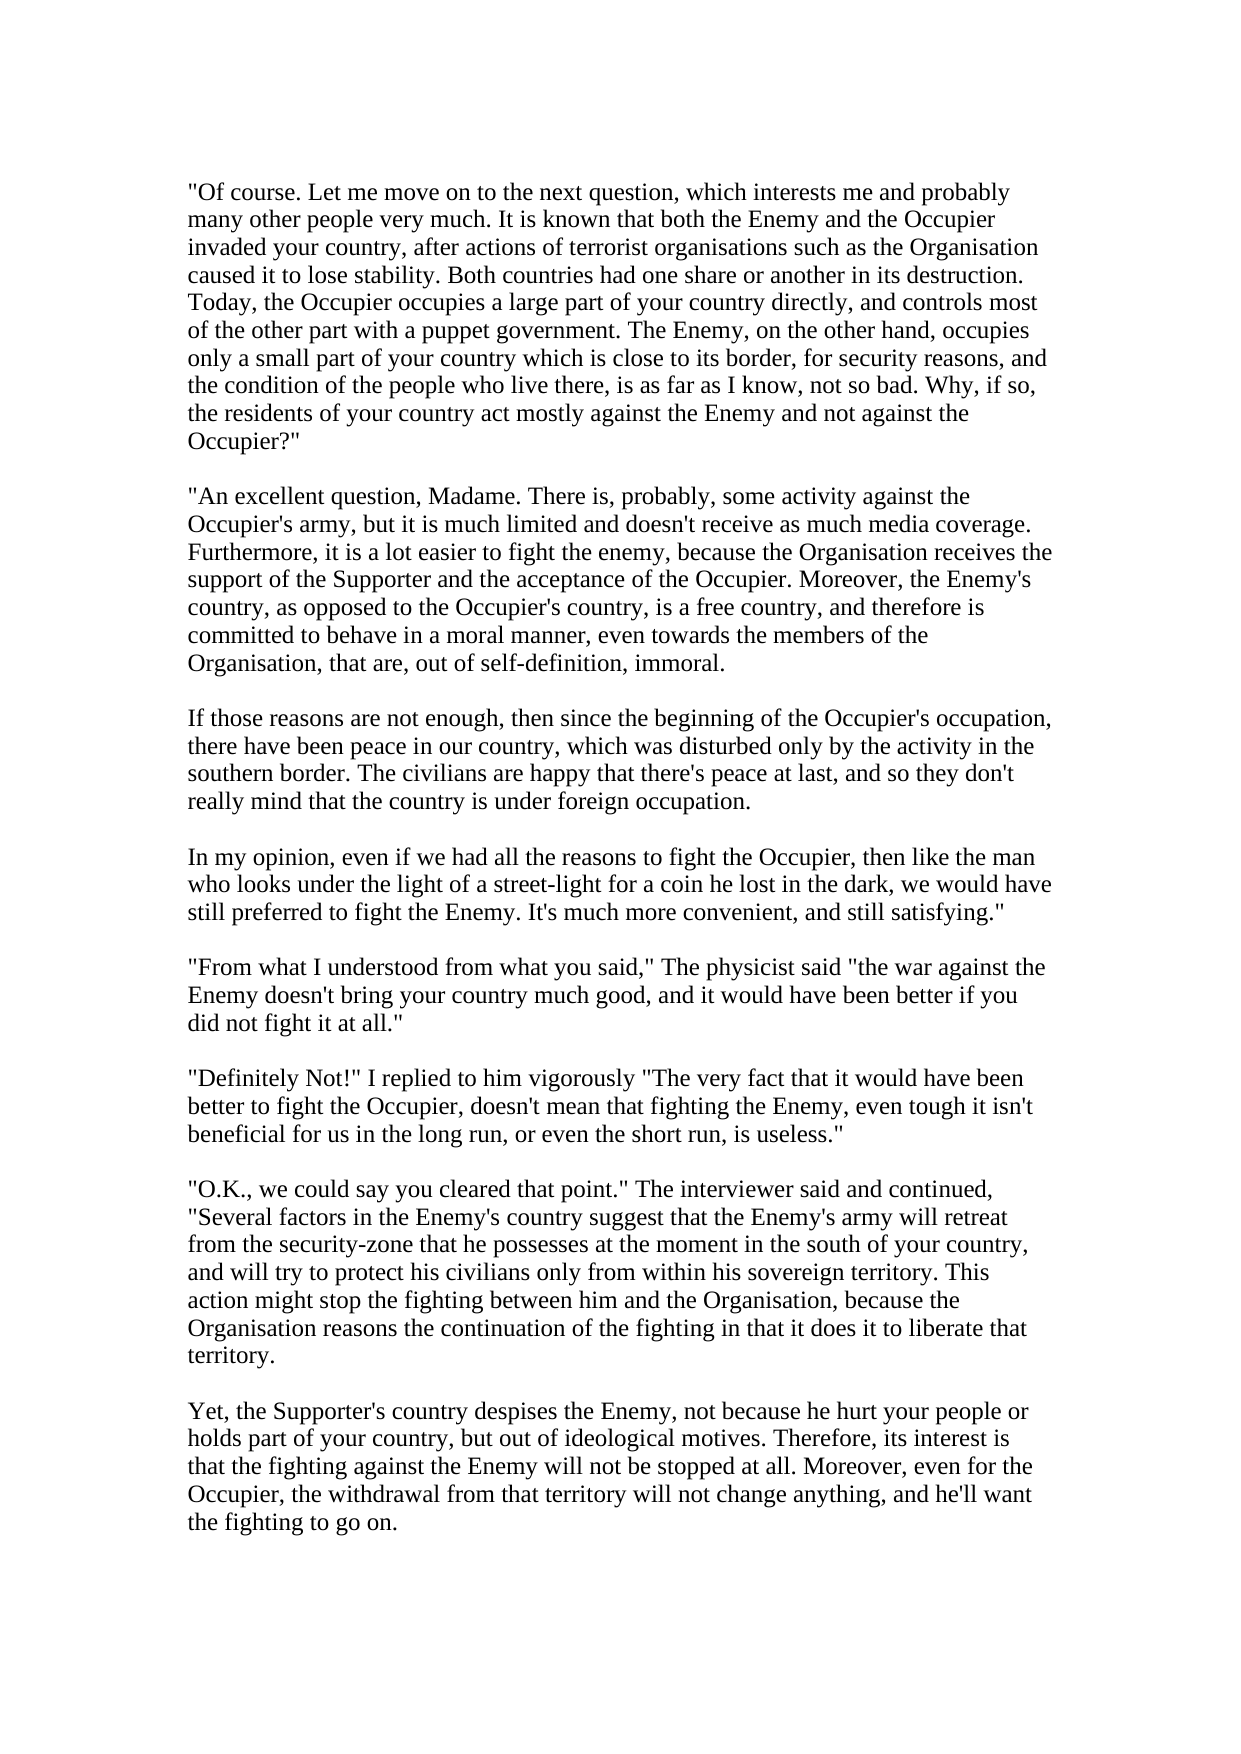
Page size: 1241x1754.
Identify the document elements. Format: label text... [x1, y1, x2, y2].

text "Definitely Not!" I replied to him vigorously "The very fact that it would have been better to fight the Occupier, doesn't mean that fighting the Enemy, even tough it isn't beneficial for us in the long run, or even the short run, is useless." [187, 1064, 1053, 1147]
text "From what I understood from what you said," The physicist said "the war against the Enemy doesn't bring your country much good, and it would have been better if you did not fight it at all." [187, 953, 1053, 1037]
text "Of course. Let me move on to the next question, which interests me and probably many other people very much. It is known that both the Enemy and the Occupier invaded your country, after actions of terrorist organisations such as the Organisation caused it to lose stability. Both countries had one share or another in its destruction. Today, the Occupier occupies a large part of your country directly, and controls most of the other part with a puppet government. The Enemy, on the other hand, occupies only a small part of your country which is close to its border, for security reasons, and the condition of the people who live there, is as far as I know, not so bad. Why, if so, the residents of your country act mostly against the Enemy and not against the Occupier?" [187, 178, 1053, 455]
text "An excellent question, Madame. There is, probably, some activity against the Occupier's army, but it is much limited and doesn't receive as much media coverage. Furthermore, it is a lot easier to fight the enemy, because the Organisation receives the support of the Supporter and the acceptance of the Occupier. Moreover, the Enemy's country, as opposed to the Occupier's country, is a free country, and therefore is committed to behave in a moral manner, even towards the members of the Organisation, that are, out of self-definition, immoral. [187, 482, 1053, 676]
text Yet, the Supporter's country despises the Enemy, not because he hurt your people or holds part of your country, but out of ideological motives. Therefore, its interest is that the fighting against the Enemy will not be stopped at all. Moreover, even for the Occupier, the withdrawal from that territory will not change anything, and he'll want the fighting to go on. [187, 1397, 1053, 1535]
text If those reasons are not enough, then since the beginning of the Occupier's occupation, there have been peace in our country, which was disturbed only by the activity in the southern border. The civilians are happy that there's peace at last, and so they don't really mind that the country is under foreign occupation. [187, 704, 1053, 815]
text "O.K., we could say you cleared that point." The interviewer said and continued, "Several factors in the Enemy's country suggest that the Enemy's army will retreat from the security-zone that he possesses at the moment in the south of your country, and will try to protect his civilians only from within his sovereign territory. This action might stop the fighting between him and the Organisation, because the Organisation reasons the continuation of the fighting in that it does it to liberate that territory. [187, 1175, 1053, 1369]
text In my opinion, even if we had all the reasons to fight the Occupier, then like the man who looks under the light of a street-light for a coin he lost in the dark, we would have still preferred to fight the Enemy. It's much more convenient, and still satisfying." [187, 843, 1053, 926]
